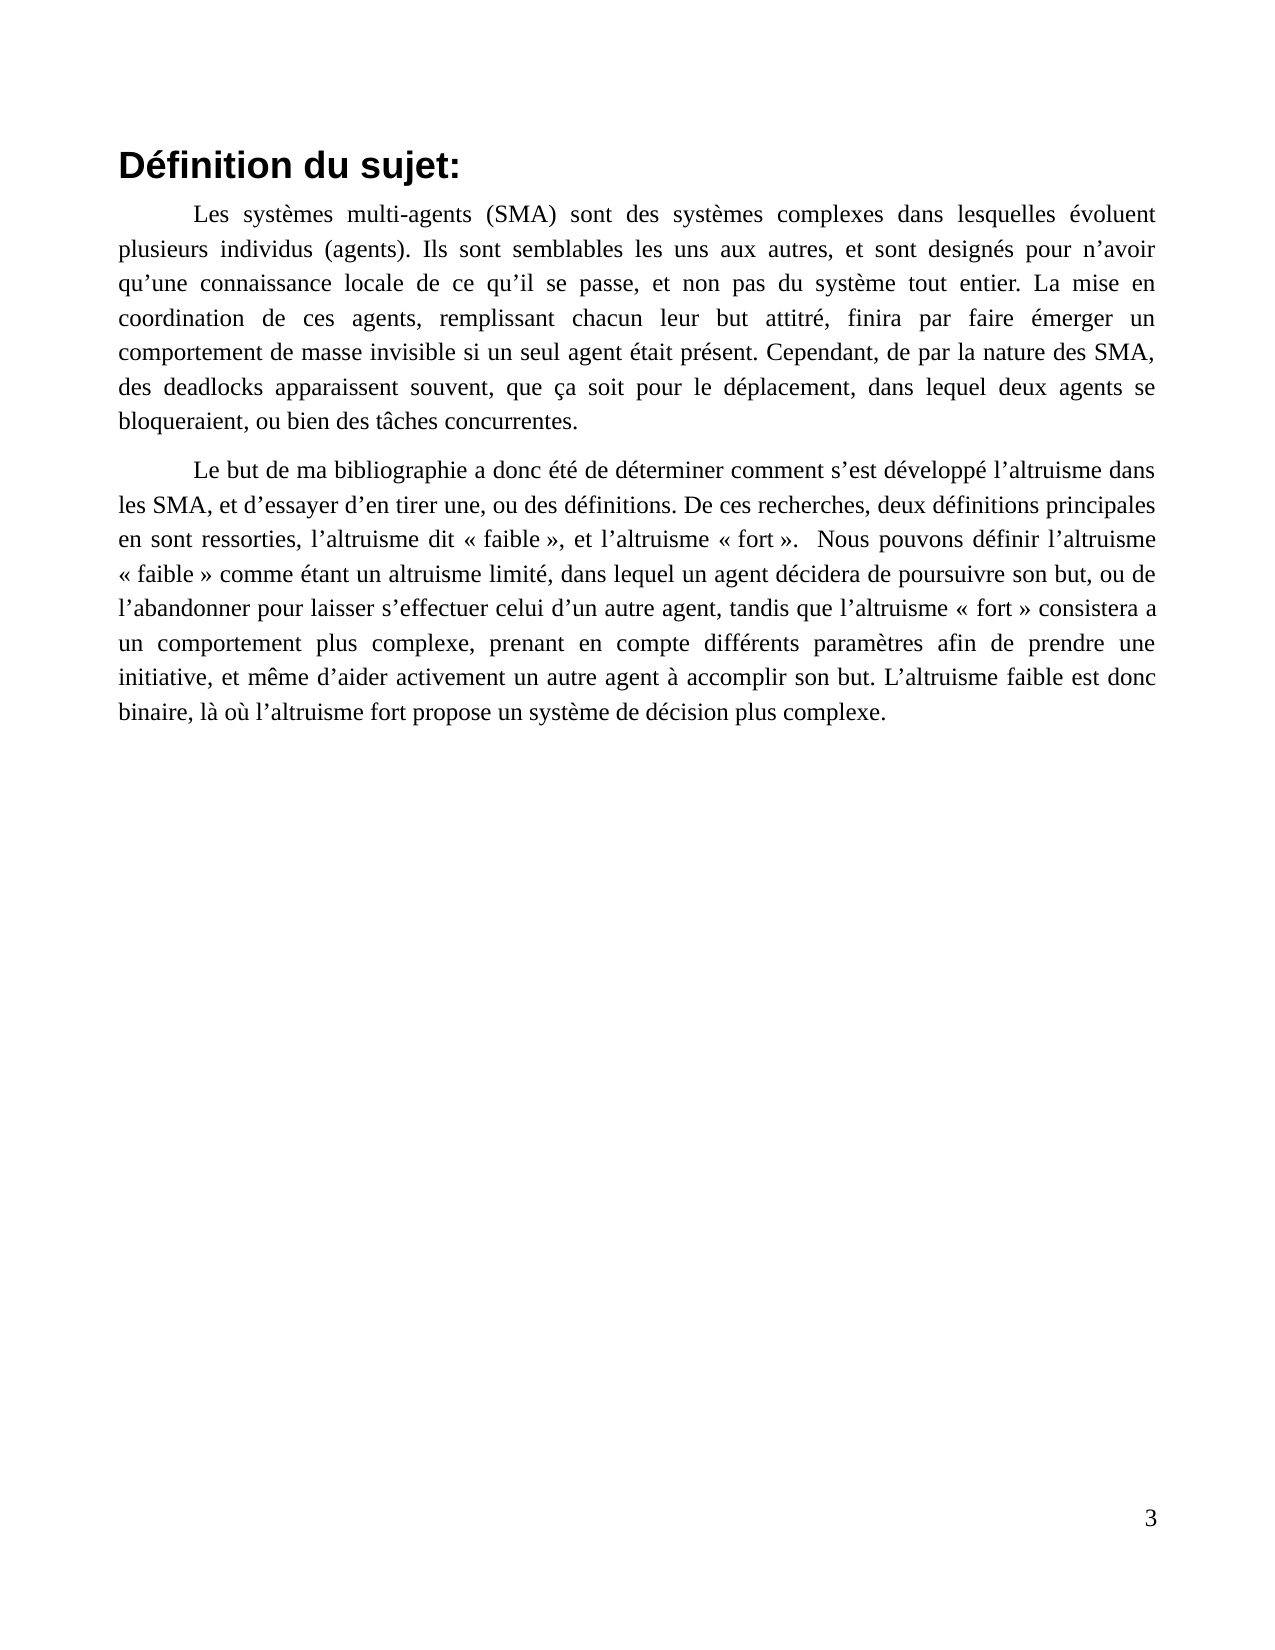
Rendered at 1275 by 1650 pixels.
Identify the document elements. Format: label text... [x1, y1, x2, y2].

text Le but de ma bibliographie a donc été de déterminer comment s’est développé l’altruisme dans les SMA, et d’essayer d’en tirer une, ou des définitions. De ces recherches, deux définitions principales en sont ressorties, l’altruisme dit « faible », et l’altruisme « fort ». Nous pouvons définir l’altruisme « faible » comme étant un altruisme limité, dans lequel un agent décidera de poursuivre son but, ou de l’abandonner pour laisser s’effectuer celui d’un autre agent, tandis que l’altruisme « fort » consistera a un comportement plus complexe, prenant en compte différents paramètres afin de prendre une initiative, et même d’aider activement un autre agent à accomplir son but. L’altruisme faible est donc binaire, là où l’altruisme fort propose un système de décision plus complexe. [118, 455, 1157, 725]
subtitle Définition du sujet: [118, 143, 1157, 187]
text Les systèmes multi-agents (SMA) sont des systèmes complexes dans lesquelles évoluent plusieurs individus (agents). Ils sont semblables les uns aux autres, et sont designés pour n’avoir qu’une connaissance locale de ce qu’il se passe, et non pas du système tout entier. La mise en coordination de ces agents, remplissant chacun leur but attitré, finira par faire émerger un comportement de masse invisible si un seul agent était présent. Cependant, de par la nature des SMA, des deadlocks apparaissent souvent, que ça soit pour le déplacement, dans lequel deux agents se bloqueraient, ou bien des tâches concurrentes. [118, 199, 1157, 435]
